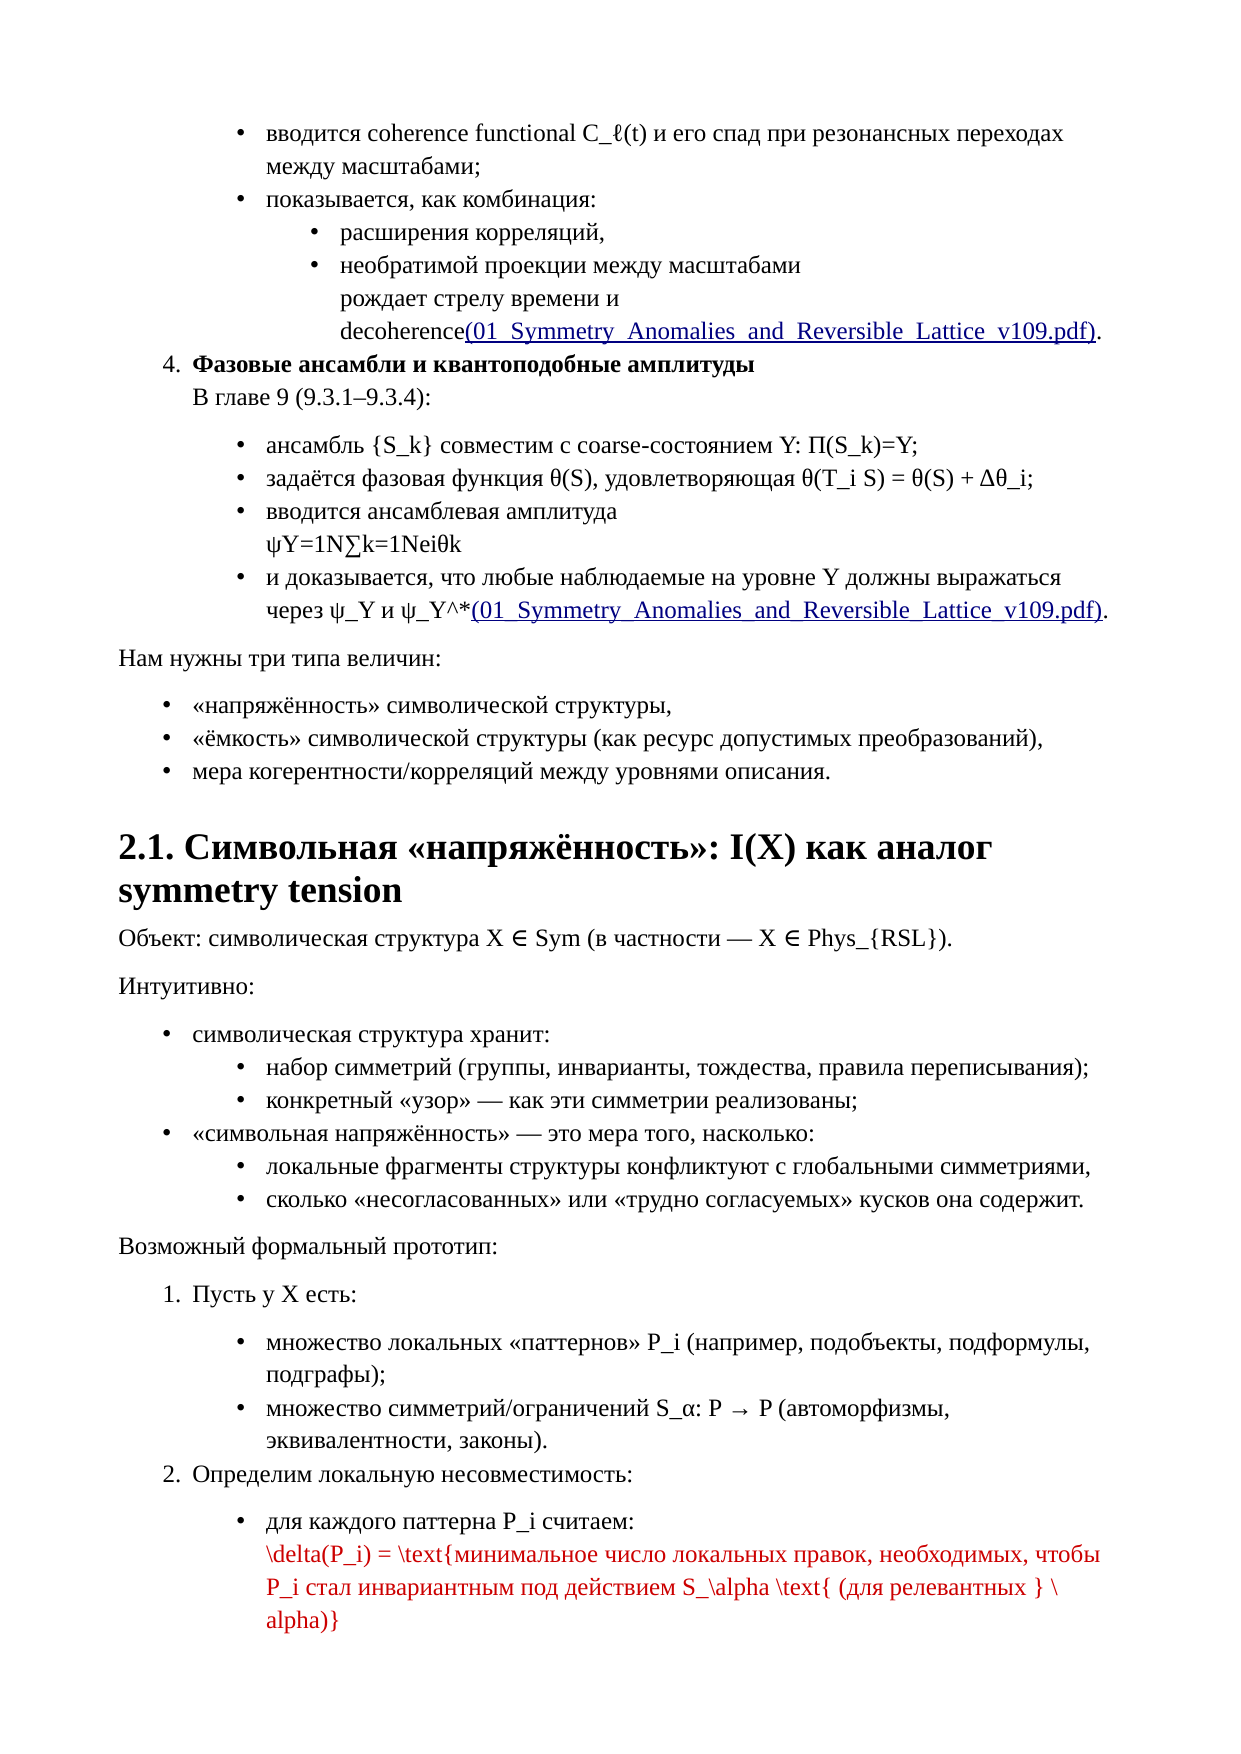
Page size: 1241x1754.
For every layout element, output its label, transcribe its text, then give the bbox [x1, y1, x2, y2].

list мера когерентности/корреляций между уровнями описания. [162, 756, 1122, 785]
list «напряжённость» символической структуры, [162, 690, 1122, 719]
list Пусть у X есть: [162, 1279, 1122, 1308]
list конкретный «узор» — как эти симметрии реализованы; [236, 1085, 1122, 1113]
list символическая структура хранит: [162, 1019, 1122, 1047]
text Объект: символическая структура X ∈ Sym (в частности — X ∈ Phys_{RSL}). [118, 923, 1122, 952]
text Интуитивно: [118, 971, 1122, 1000]
list локальные фрагменты структуры конфликтуют с глобальными симметриями, [236, 1151, 1122, 1179]
list Фазовые ансамбли и квантоподобные амплитуды В главе 9 (9.3.1–9.3.4): [162, 349, 1122, 411]
list множество локальных «паттернов» P_i (например, подобъекты, подформулы, подграфы); [236, 1327, 1122, 1388]
list вводится coherence functional C_ℓ(t) и его спад при резонансных переходах между масштабами; [236, 118, 1122, 180]
list расширения корреляций, [310, 217, 1122, 246]
list ансамбль {S_k} совместим с coarse‑состоянием Y: Π(S_k)=Y; [236, 430, 1122, 459]
subtitle 2.1. Символьная «напряжённость»: I(X) как аналог symmetry tension [118, 825, 1122, 911]
text Нам нужны три типа величин: [118, 643, 1122, 671]
list Определим локальную несовместимость: [162, 1459, 1122, 1487]
list сколько «несогласованных» или «трудно согласуемых» кусков она содержит. [236, 1184, 1122, 1212]
list и доказывается, что любые наблюдаемые на уровне Y должны выражаться через ψ_Y и ψ_Y^*(01_Symmetry_Anomalies_and_Reversible_Lattice_v109.pdf). [236, 562, 1122, 624]
list «символьная напряжённость» — это мера того, насколько: [162, 1118, 1122, 1146]
list для каждого паттерна P_i считаем: \delta(P_i) = \text{минимальное число локальных правок, необходимых, чтобы P_i стал инвариантным под действием S_\alpha \text{ (для релевантных } \alpha)} [236, 1506, 1122, 1634]
list «ёмкость» символической структуры (как ресурс допустимых преобразований), [162, 723, 1122, 752]
text Возможный формальный прототип: [118, 1231, 1122, 1260]
list задаётся фазовая функция θ(S), удовлетворяющая θ(T_i S) = θ(S) + Δθ_i; [236, 463, 1122, 492]
list набор симметрий (группы, инварианты, тождества, правила переписывания); [236, 1052, 1122, 1080]
list необратимой проекции между масштабами рождает стрелу времени и decoherence(01_Symmetry_Anomalies_and_Reversible_Lattice_v109.pdf). [310, 250, 1122, 345]
list множество симметрий/ограничений S_α: P → P (автоморфизмы, эквивалентности, законы). [236, 1393, 1122, 1454]
list вводится ансамблевая амплитуда ψY=1N∑k=1Neiθk [236, 496, 1122, 558]
list показывается, как комбинация: [236, 184, 1122, 213]
